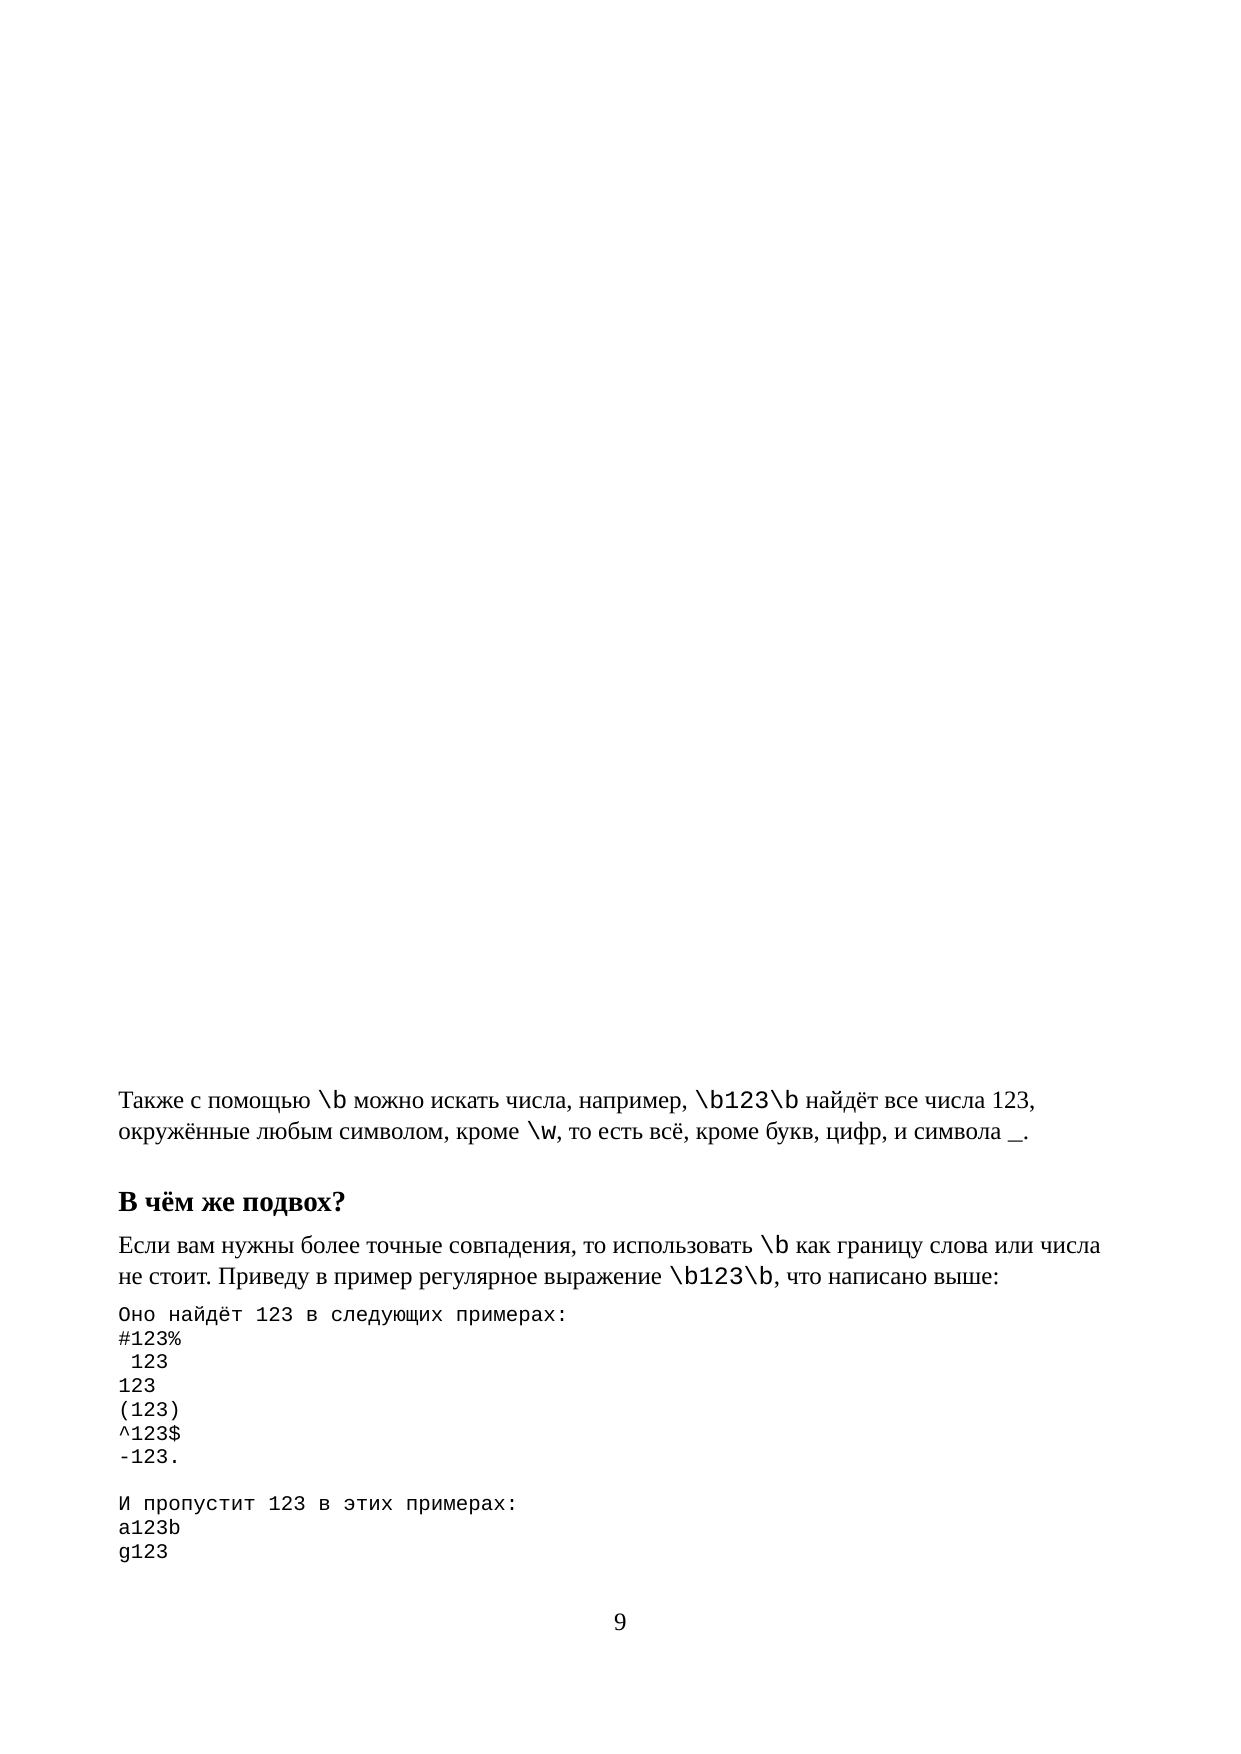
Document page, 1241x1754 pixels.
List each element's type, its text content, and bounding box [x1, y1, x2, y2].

text g123 [118, 1541, 1122, 1564]
text Оно найдёт 123 в следующих примерах: [118, 1304, 1122, 1328]
text (123) [118, 1399, 1122, 1422]
subtitle В чём же подвох? [118, 1184, 1122, 1218]
text 123 [118, 1375, 1122, 1399]
text 123 [118, 1352, 1122, 1375]
text #123% [118, 1328, 1122, 1352]
text -123. [118, 1446, 1122, 1470]
text И пропустит 123 в этих примерах: [118, 1493, 1122, 1517]
text ^123$ [118, 1422, 1122, 1446]
text Если вам нужны более точные совпадения, то использовать \b как границу слова или числа не стоит. Приведу в пример регулярное выражение \b123\b, что написано выше: [118, 1230, 1122, 1292]
text a123b [118, 1517, 1122, 1541]
text Также с помощью \b можно искать числа, например, \b123\b найдёт все числа 123, окружённые любым символом, кроме \w, то есть всё, кроме букв, цифр, и символа _. [118, 1085, 1122, 1147]
